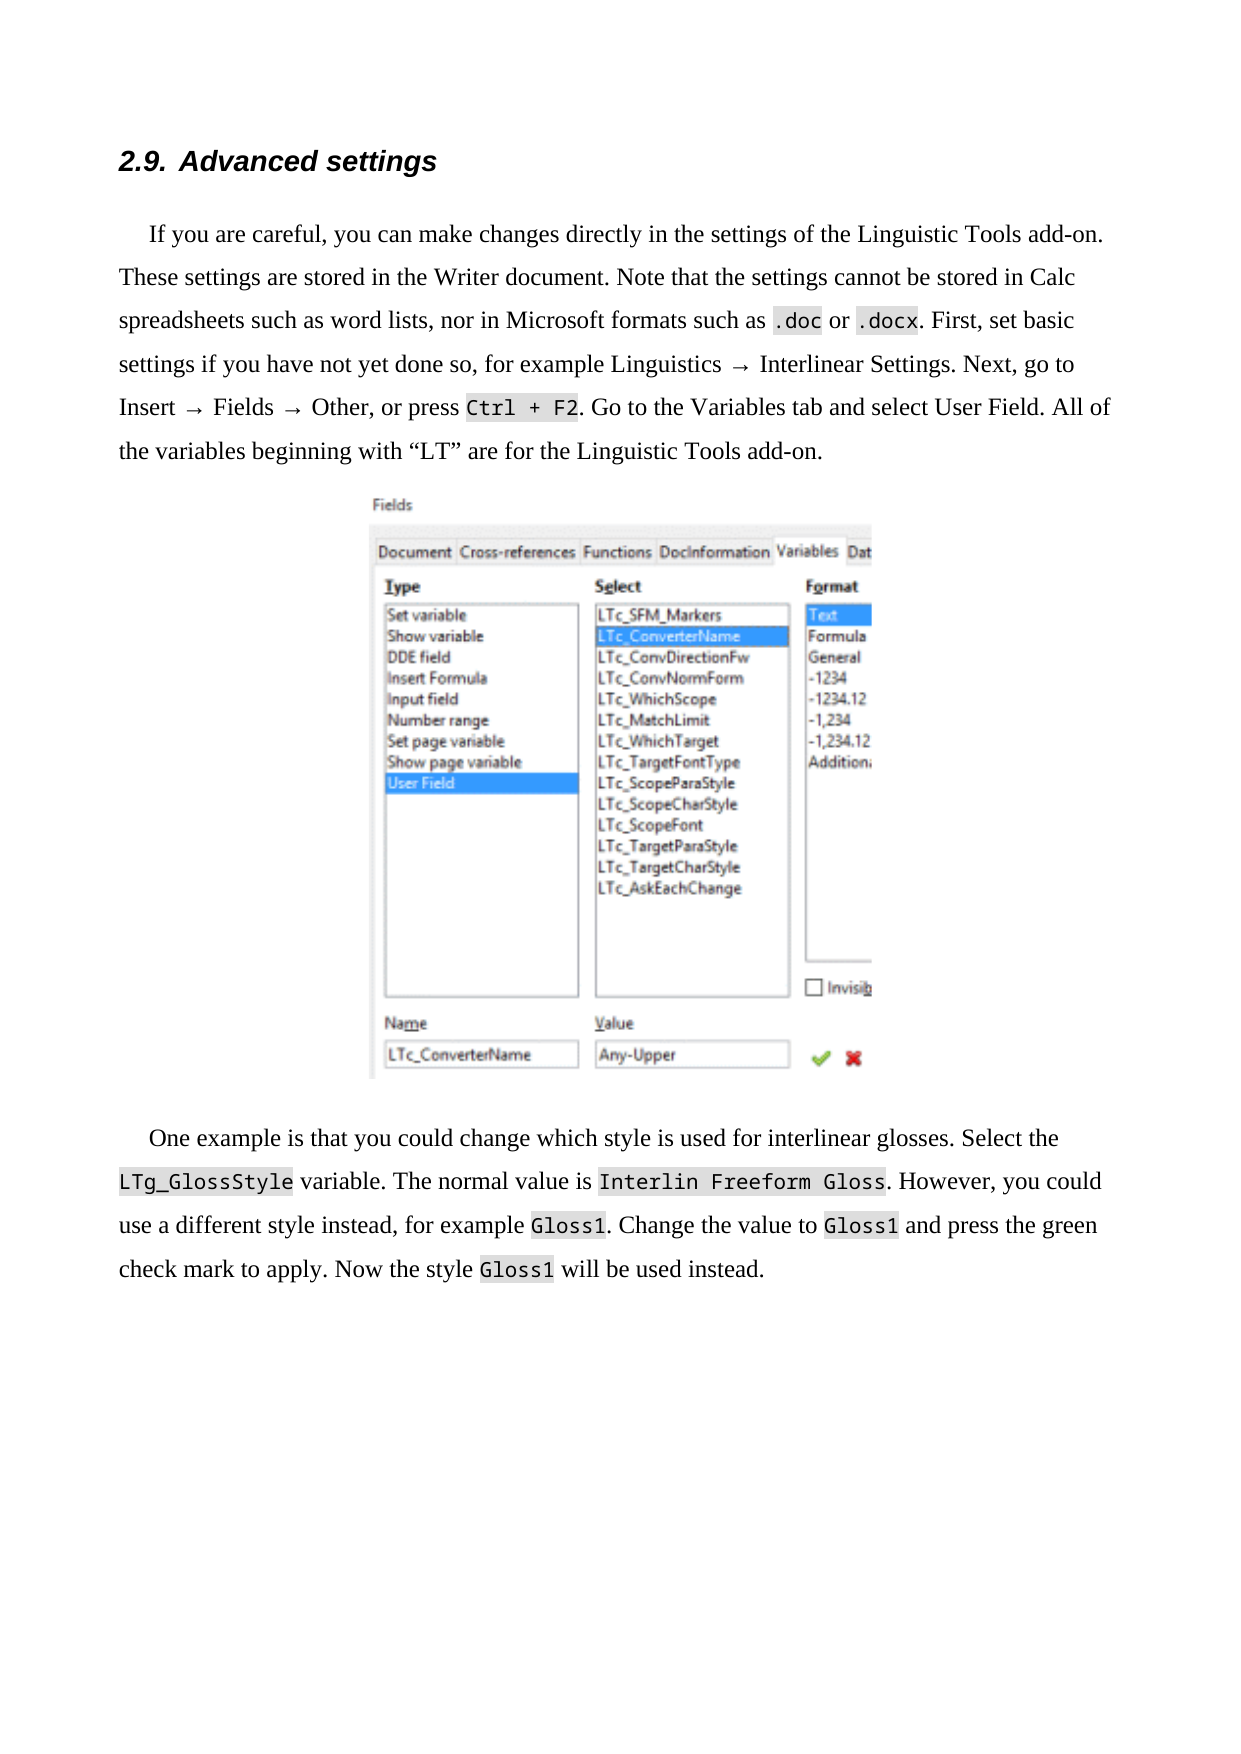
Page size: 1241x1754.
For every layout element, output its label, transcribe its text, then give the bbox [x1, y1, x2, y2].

subtitle Advanced settings [118, 143, 1122, 177]
text One example is that you could change which style is used for interlinear glosses. Select the LTg_GlossStyle variable. The normal value is Interlin Freeform Gloss. However, you could use a different style instead, for example Gloss1. Change the value to Gloss1 and press the green check mark to apply. Now the style Gloss1 will be used instead. [118, 1123, 1122, 1283]
picture [368, 495, 872, 1079]
text If you are careful, you can make changes directly in the settings of the Linguistic Tools add-on. These settings are stored in the Writer document. Note that the settings cannot be stored in Calc spreadsheets such as word lists, nor in Microsoft formats such as .doc or .docx. First, set basic settings if you have not yet done so, for example Linguistics → Interlinear Settings. Next, go to Insert → Fields → Other, or press Ctrl + F2. Go to the Variables tab and select User Field. All of the variables beginning with “LT” are for the Linguistic Tools add-on. [118, 219, 1122, 465]
